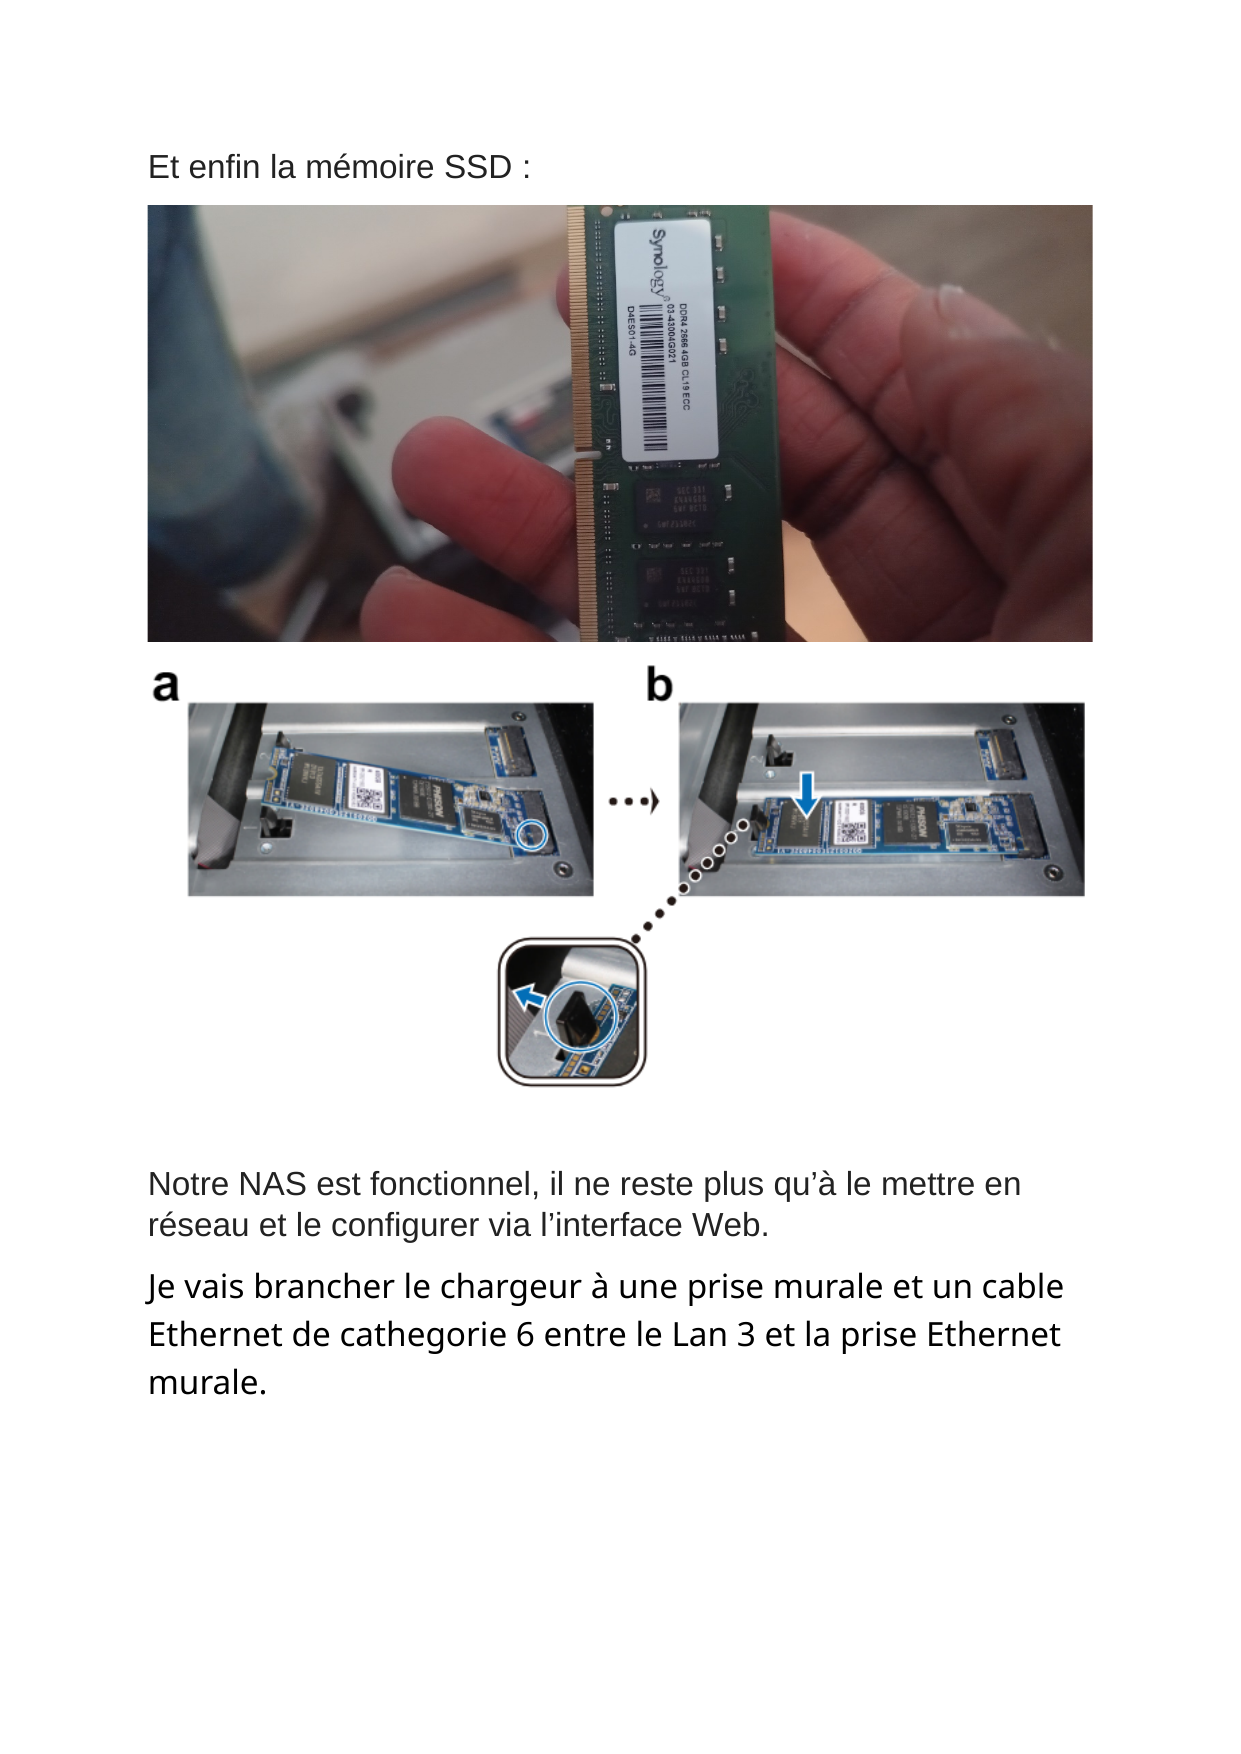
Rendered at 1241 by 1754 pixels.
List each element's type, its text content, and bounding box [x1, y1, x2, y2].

text Et enfin la mémoire SSD : [148, 148, 1093, 186]
text Je vais brancher le chargeur à une prise murale et un cable Ethernet de cathegorie 6 entre le Lan 3 et la prise Ethernet murale. [148, 1263, 1093, 1404]
text Notre NAS est fonctionnel, il ne reste plus qu’à le mettre en réseau et le configurer via l’interface Web. [148, 1164, 1093, 1244]
